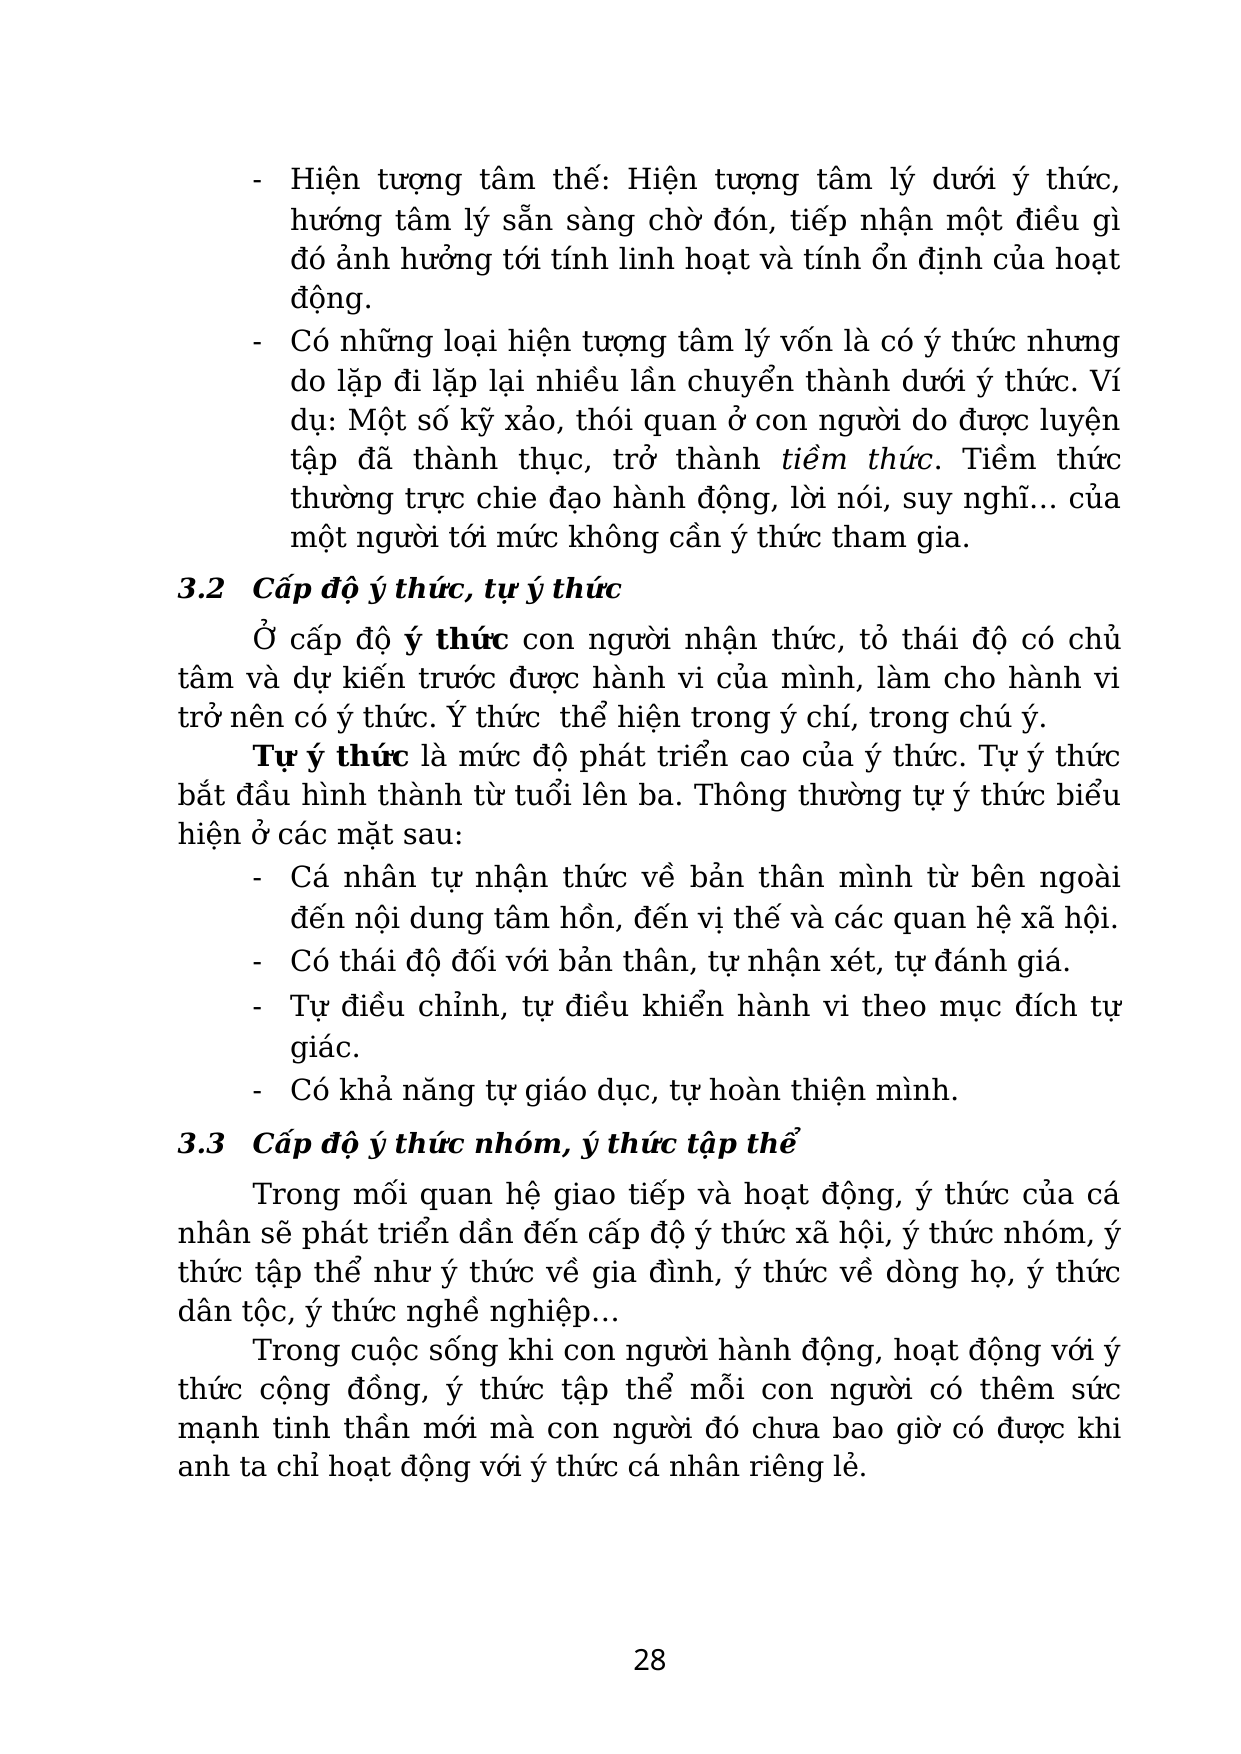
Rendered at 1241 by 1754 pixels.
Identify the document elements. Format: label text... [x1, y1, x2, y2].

list Hiện tượng tâm thế: Hiện tượng tâm lý dưới ý thức, hướng tâm lý sẵn sàng chờ đón, tiếp nhận một điều gì đó ảnh hưởng tới tính linh hoạt và tính ổn định của hoạt động. [252, 158, 1122, 315]
subtitle Cấp độ ý thức, tự ý thức [177, 572, 1122, 604]
text Trong mối quan hệ giao tiếp và hoạt động, ý thức của cá nhân sẽ phát triển dần đến cấp độ ý thức xã hội, ý thức nhóm, ý thức tập thể như ý thức về gia đình, ý thức về dòng họ, ý thức dân tộc, ý thức nghề nghiệp… [177, 1177, 1122, 1328]
list Có thái độ đối với bản thân, tự nhận xét, tự đánh giá. [252, 940, 1122, 979]
list Có những loại hiện tượng tâm lý vốn là có ý thức nhưng do lặp đi lặp lại nhiều lần chuyển thành dưới ý thức. Ví dụ: Một số kỹ xảo, thói quan ở con người do được luyện tập đã thành thục, trở thành tiềm thức. Tiềm thức thường trực chie đạo hành động, lời nói, suy nghĩ… của một người tới mức không cần ý thức tham gia. [252, 320, 1122, 554]
text Tự ý thức là mức độ phát triển cao của ý thức. Tự ý thức bắt đầu hình thành từ tuổi lên ba. Thông thường tự ý thức biểu hiện ở các mặt sau: [177, 739, 1122, 851]
text Ở cấp độ ý thức con người nhận thức, tỏ thái độ có chủ tâm và dự kiến trước được hành vi của mình, làm cho hành vi trở nên có ý thức. Ý thức thể hiện trong ý chí, trong chú ý. [177, 622, 1122, 734]
list Cá nhân tự nhận thức về bản thân mình từ bên ngoài đến nội dung tâm hồn, đến vị thế và các quan hệ xã hội. [252, 856, 1122, 935]
list Tự điều chỉnh, tự điều khiển hành vi theo mục đích tự giác. [252, 986, 1122, 1064]
list Có khả năng tự giáo dục, tự hoàn thiện mình. [252, 1069, 1122, 1109]
text Trong cuộc sống khi con người hành động, hoạt động với ý thức cộng đồng, ý thức tập thể mỗi con người có thêm sức mạnh tinh thần mới mà con người đó chưa bao giờ có được khi anh ta chỉ hoạt động với ý thức cá nhân riêng lẻ. [177, 1333, 1122, 1482]
subtitle Cấp độ ý thức nhóm, ý thức tập thể [177, 1127, 1122, 1160]
